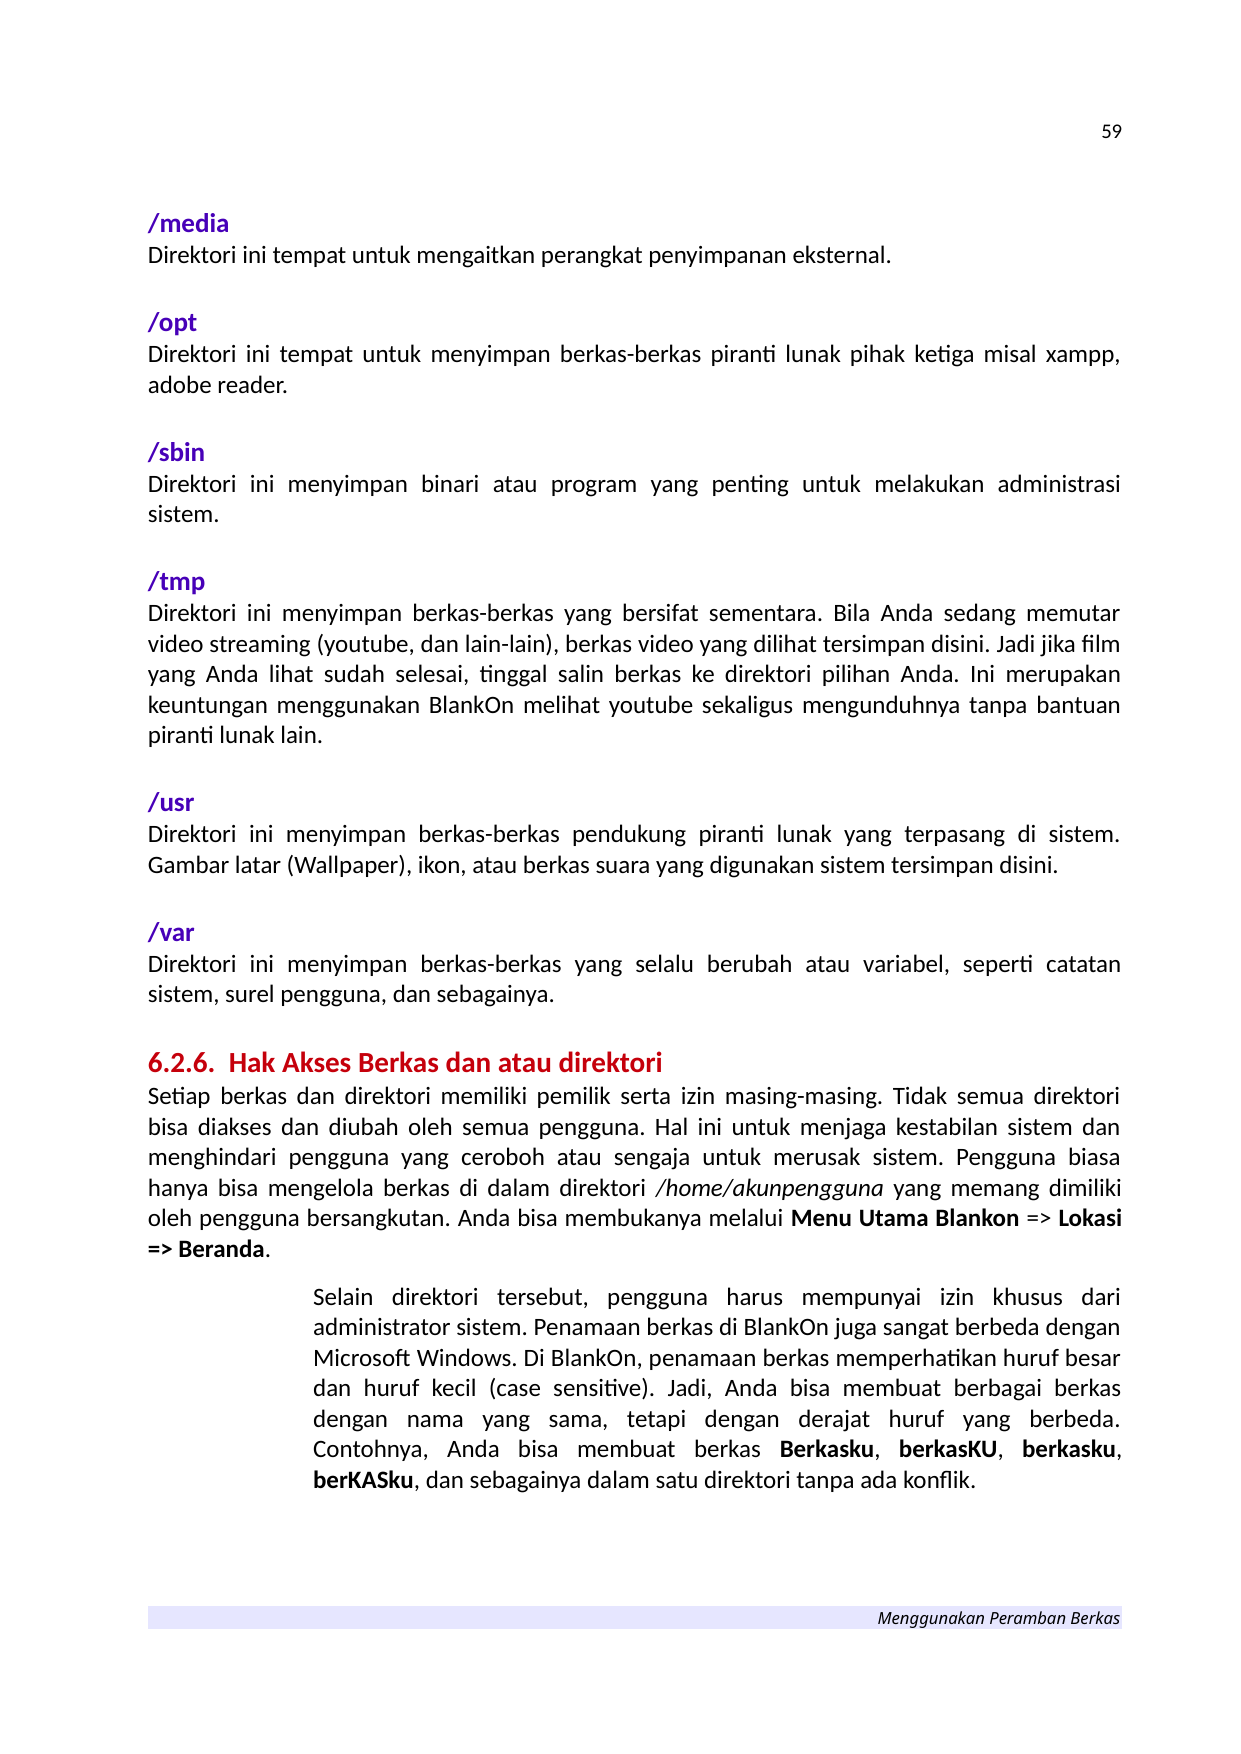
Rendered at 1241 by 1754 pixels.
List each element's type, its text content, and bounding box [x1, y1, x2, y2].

subtitle /media [148, 207, 1122, 240]
text Direktori ini menyimpan binari atau program yang penting untuk melakukan administrasi sistem. [148, 468, 1122, 529]
text Direktori ini menyimpan berkas-berkas yang selalu berubah atau variabel, seperti catatan sistem, surel pengguna, dan sebagainya. [148, 948, 1122, 1009]
subtitle /var [148, 915, 1122, 948]
text Direktori ini menyimpan berkas-berkas yang bersifat sementara. Bila Anda sedang memutar video streaming (youtube, dan lain-lain), berkas video yang dilihat tersimpan disini. Jadi jika film yang Anda lihat sudah selesai, tinggal salin berkas ke direktori pilihan Anda. Ini merupakan keuntungan menggunakan BlankOn melihat youtube sekaligus mengunduhnya tanpa bantuan piranti lunak lain. [148, 598, 1122, 750]
subtitle /tmp [148, 564, 1122, 598]
subtitle /sbin [148, 435, 1122, 468]
text Selain direktori tersebut, pengguna harus mempunyai izin khusus dari administrator sistem. Penamaan berkas di BlankOn juga sangat berbeda dengan Microsoft Windows. Di BlankOn, penamaan berkas memperhatikan huruf besar dan huruf kecil (case sensitive). Jadi, Anda bisa membuat berbagai berkas dengan nama yang sama, tetapi dengan derajat huruf yang berbeda. Contohnya, Anda bisa membuat berkas Berkasku, berkasKU, berkasku, berKASku, dan sebagainya dalam satu direktori tanpa ada konflik. [313, 1281, 1122, 1495]
text Setiap berkas dan direktori memiliki pemilik serta izin masing-masing. Tidak semua direktori bisa diakses dan diubah oleh semua pengguna. Hal ini untuk menjaga kestabilan sistem dan menghindari pengguna yang ceroboh atau sengaja untuk merusak sistem. Pengguna biasa hanya bisa mengelola berkas di dalam direktori /home/akunpengguna yang memang dimiliki oleh pengguna bersangkutan. Anda bisa membukanya melalui Menu Utama Blankon => Lokasi => Beranda. [148, 1080, 1122, 1263]
text Direktori ini tempat untuk mengaitkan perangkat penyimpanan eksternal. [148, 240, 1122, 270]
subtitle Hak Akses Berkas dan atau direktori [148, 1044, 1122, 1080]
text Direktori ini tempat untuk menyimpan berkas-berkas piranti lunak pihak ketiga misal xampp, adobe reader. [148, 339, 1122, 400]
subtitle /usr [148, 786, 1122, 819]
subtitle /opt [148, 306, 1122, 339]
text Direktori ini menyimpan berkas-berkas pendukung piranti lunak yang terpasang di sistem. Gambar latar (Wallpaper), ikon, atau berkas suara yang digunakan sistem tersimpan disini. [148, 819, 1122, 880]
